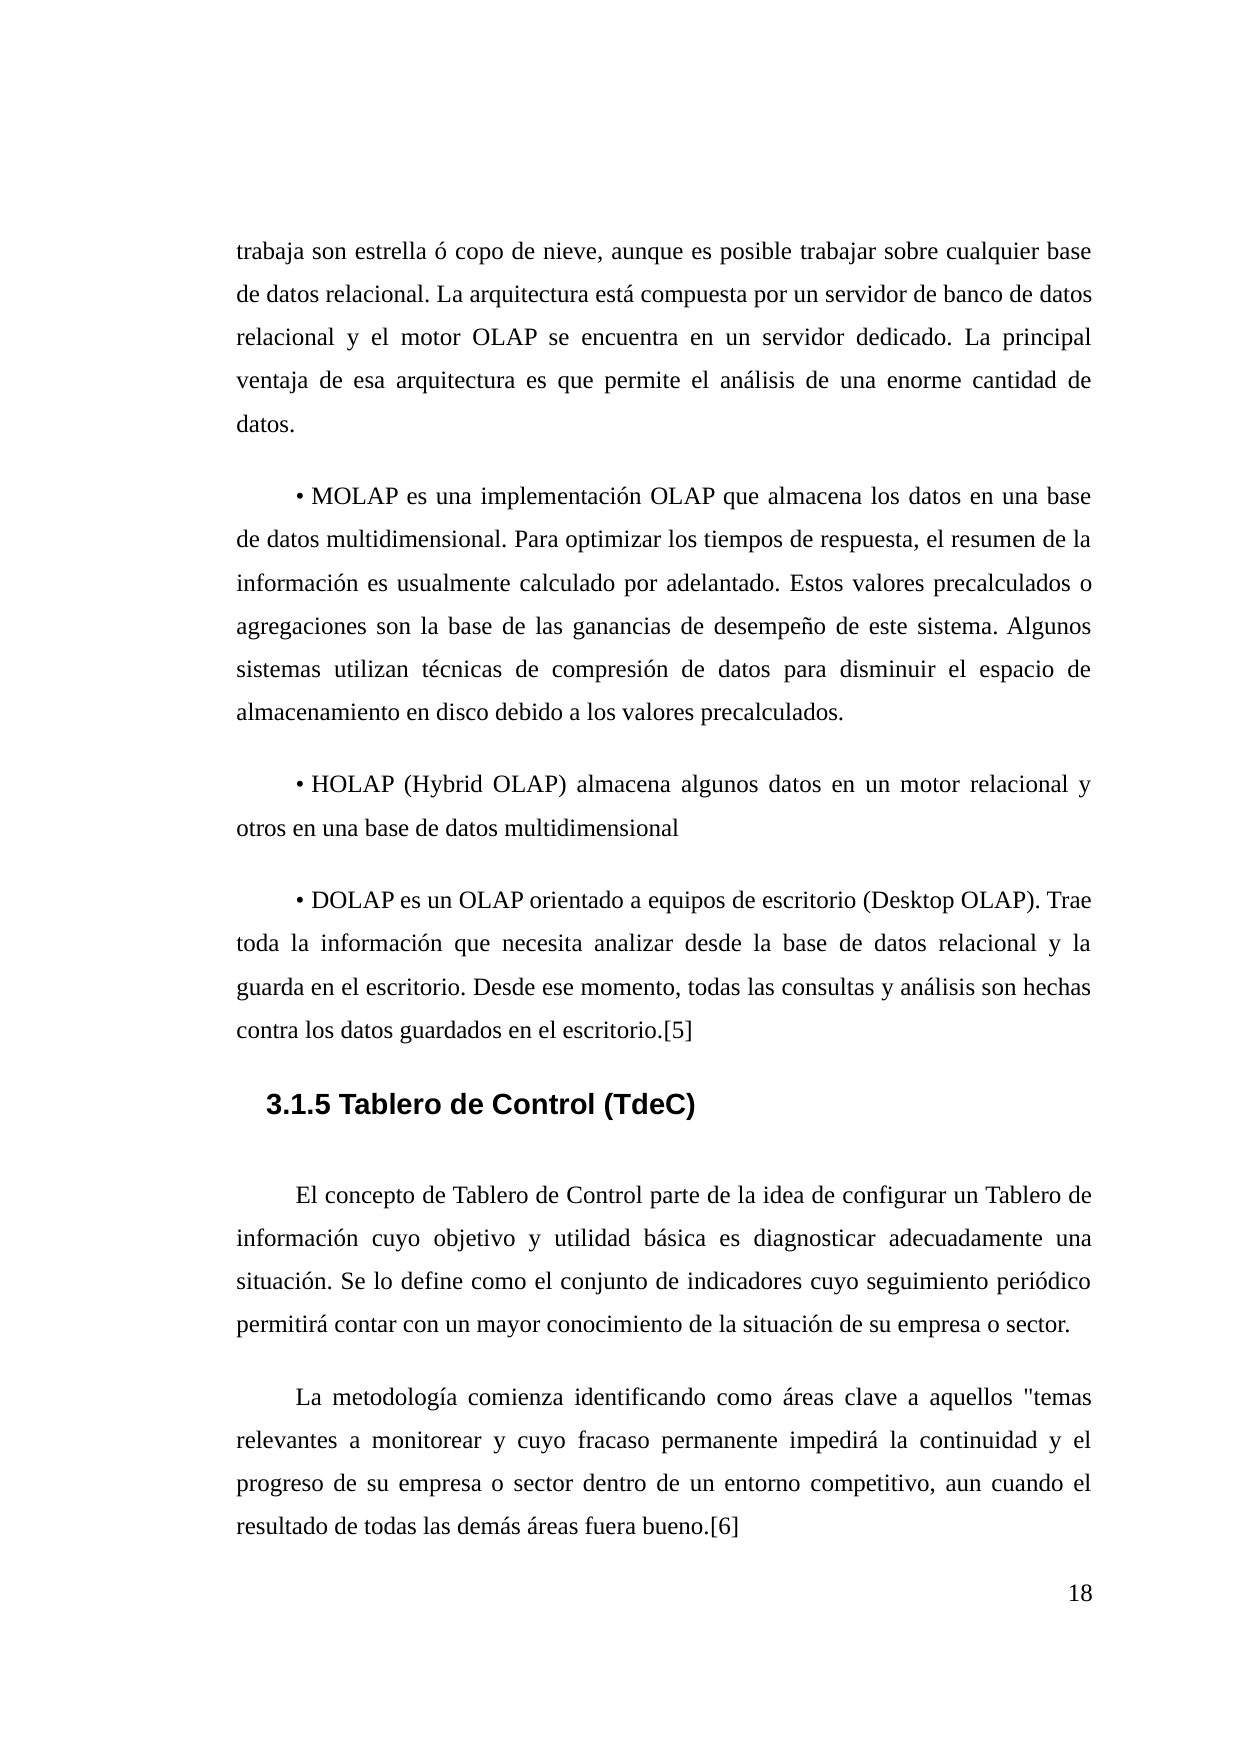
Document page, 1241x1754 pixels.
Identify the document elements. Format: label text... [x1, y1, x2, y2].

text • MOLAP es una implementación OLAP que almacena los datos en una base de datos multidimensional. Para optimizar los tiempos de respuesta, el resumen de la información es usualmente calculado por adelantado. Estos valores precalculados o agregaciones son la base de las ganancias de desempeño de este sistema. Algunos sistemas utilizan técnicas de compresión de datos para disminuir el espacio de almacenamiento en disco debido a los valores precalculados. [236, 481, 1093, 726]
text El concepto de Tablero de Control parte de la idea de configurar un Tablero de información cuyo objetivo y utilidad básica es diagnosticar adecuadamente una situación. Se lo define como el conjunto de indicadores cuyo seguimiento periódico permitirá contar con un mayor conocimiento de la situación de su empresa o sector. [236, 1180, 1093, 1338]
text • DOLAP es un OLAP orientado a equipos de escritorio (Desktop OLAP). Trae toda la información que necesita analizar desde la base de datos relacional y la guarda en el escritorio. Desde ese momento, todas las consultas y análisis son hechas contra los datos guardados en el escritorio.[5] [236, 885, 1093, 1043]
subtitle 3.1.5 Tablero de Control (TdeC) [236, 1087, 1093, 1121]
text • HOLAP (Hybrid OLAP) almacena algunos datos en un motor relacional y otros en una base de datos multidimensional [236, 769, 1093, 841]
text La metodología comienza identificando como áreas clave a aquellos "temas relevantes a monitorear y cuyo fracaso permanente impedirá la continuidad y el progreso de su empresa o sector dentro de un entorno competitivo, aun cuando el resultado de todas las demás áreas fuera bueno.[6] [236, 1382, 1093, 1540]
text trabaja son estrella ó copo de nieve, aunque es posible trabajar sobre cualquier base de datos relacional. La arquitectura está compuesta por un servidor de banco de datos relacional y el motor OLAP se encuentra en un servidor dedicado. La principal ventaja de esa arquitectura es que permite el análisis de una enorme cantidad de datos. [236, 236, 1093, 437]
